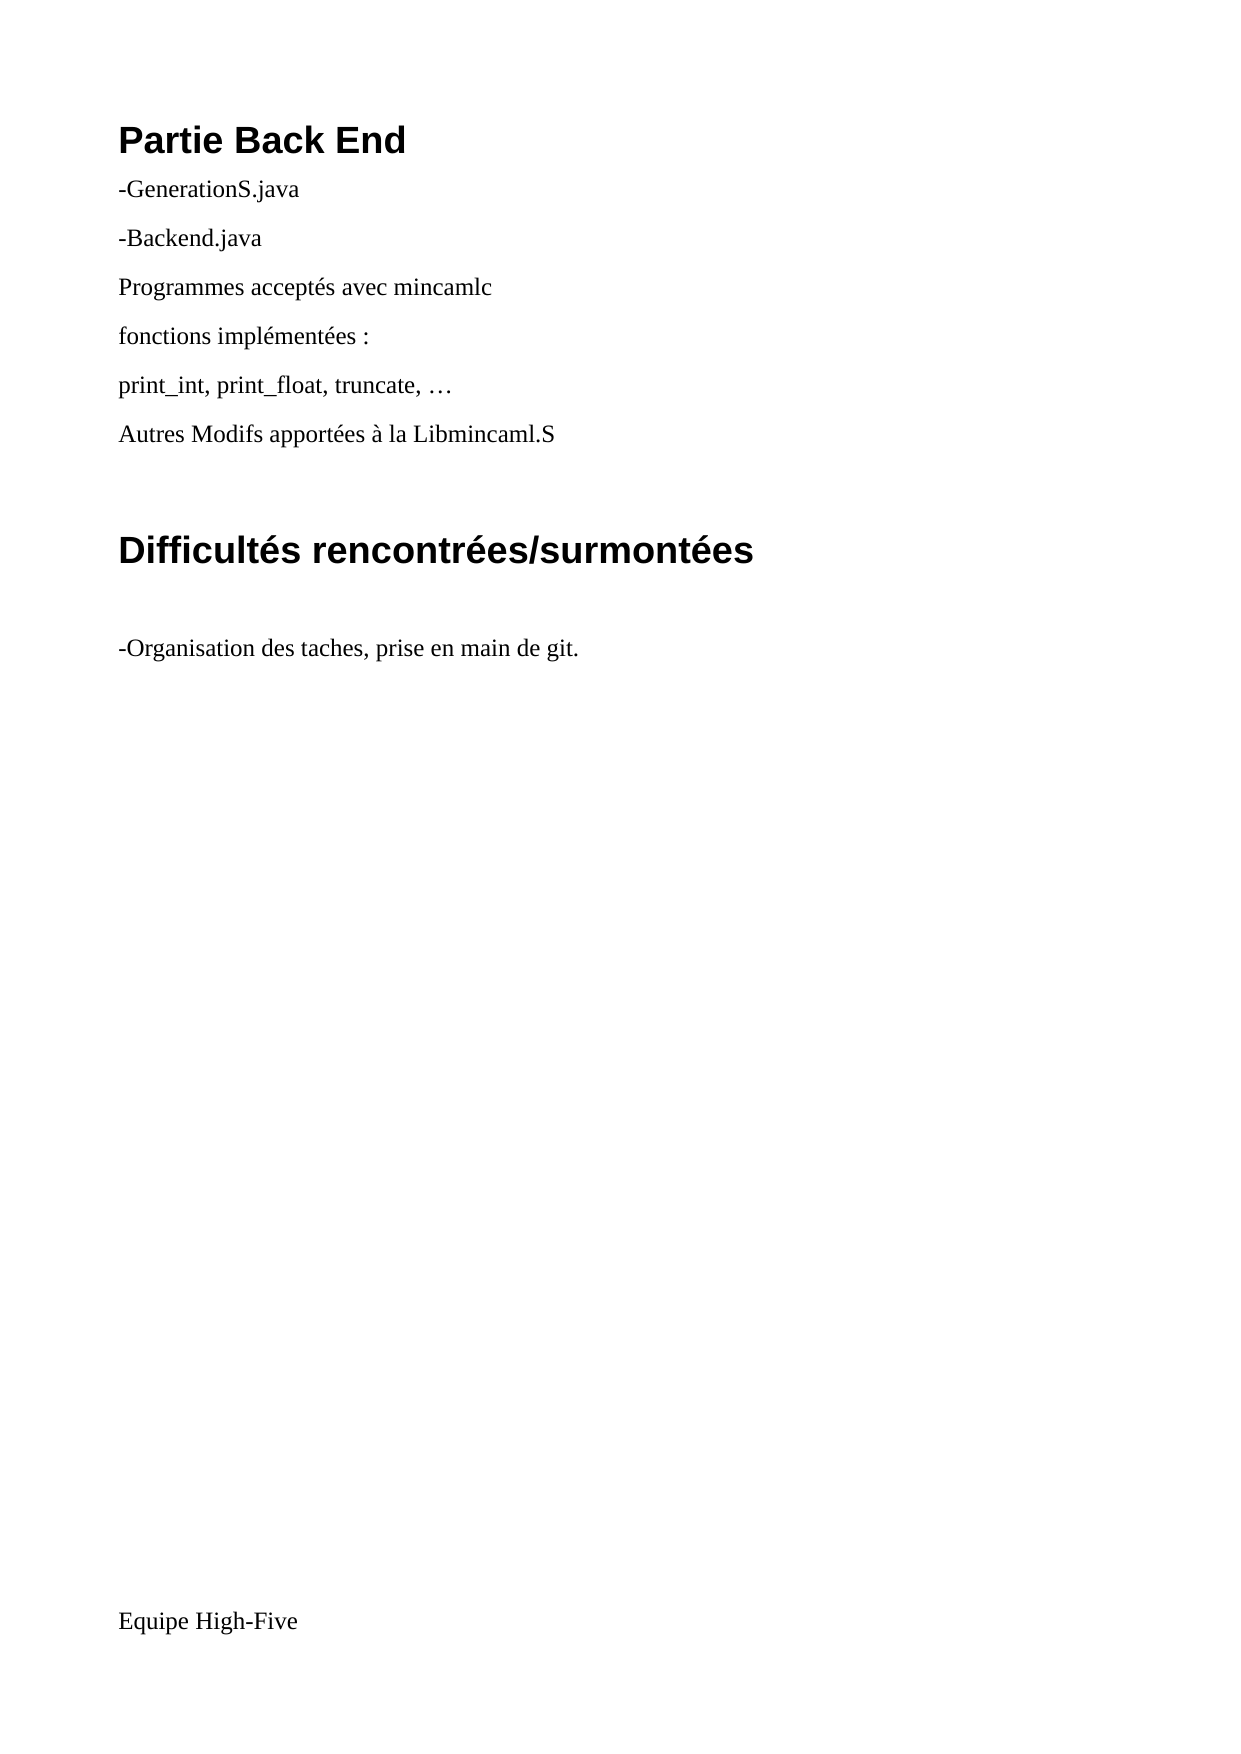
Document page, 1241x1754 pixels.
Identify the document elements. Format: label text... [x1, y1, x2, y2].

text -Backend.java [118, 223, 1122, 252]
text Programmes acceptés avec mincamlc [118, 272, 1122, 301]
text fonctions implémentées : [118, 321, 1122, 350]
text print_int, print_float, truncate, … [118, 371, 1122, 399]
subtitle Difficultés rencontrées/surmontées [118, 528, 1122, 572]
text -Organisation des taches, prise en main de git. [118, 633, 1122, 662]
text -GenerationS.java [118, 174, 1122, 203]
subtitle Partie Back End [118, 118, 1122, 162]
text Autres Modifs apportées à la Libmincaml.S [118, 419, 1122, 448]
